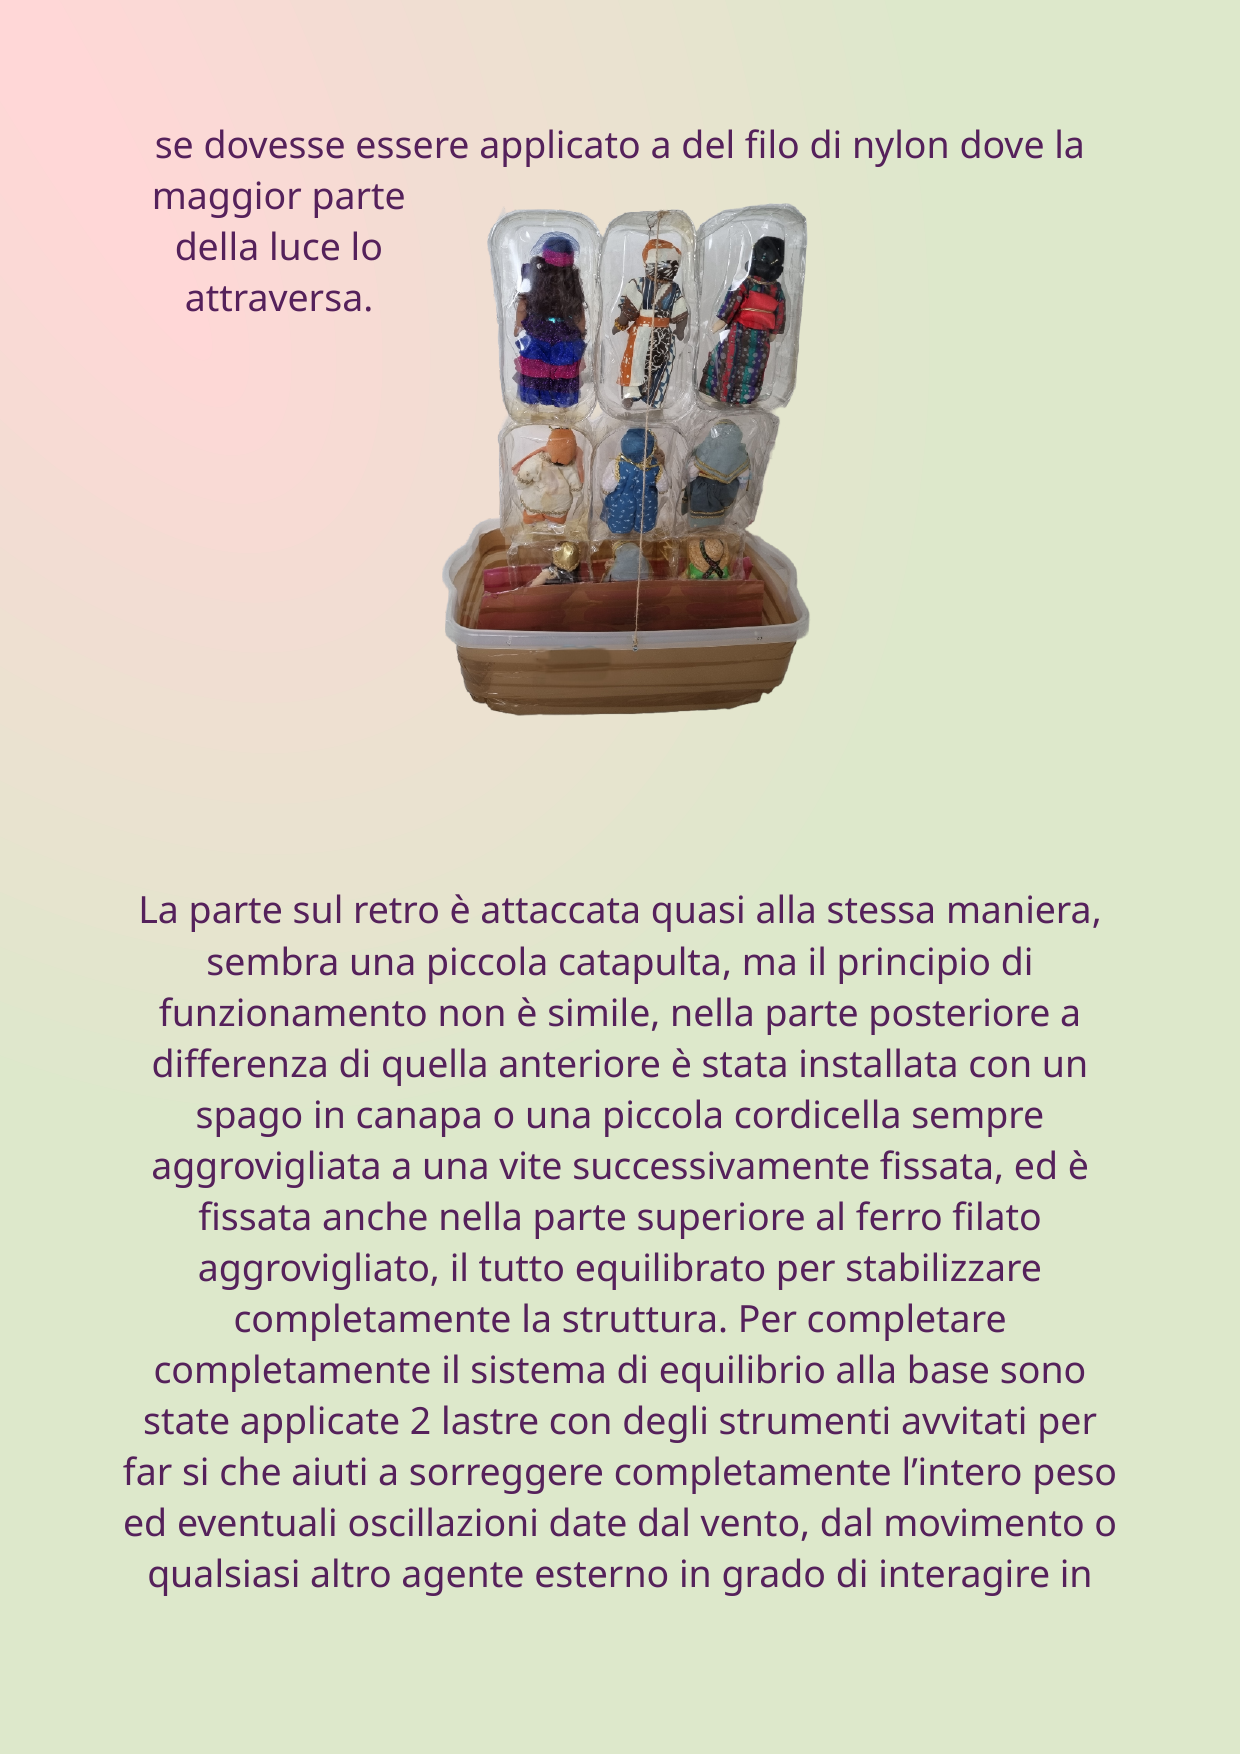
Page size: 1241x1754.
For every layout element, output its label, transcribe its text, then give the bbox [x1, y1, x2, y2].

picture [439, 200, 815, 717]
text se dovesse essere applicato a del filo di nylon dove la maggior parte della luce lo attraversa. [118, 118, 1122, 322]
text La parte sul retro è attaccata quasi alla stessa maniera, sembra una piccola catapulta, ma il principio di funzionamento non è simile, nella parte posteriore a differenza di quella anteriore è stata installata con un spago in canapa o una piccola cordicella sempre aggrovigliata a una vite successivamente fissata, ed è fissata anche nella parte superiore al ferro filato aggrovigliato, il tutto equilibrato per stabilizzare completamente la struttura. Per completare completamente il sistema di equilibrio alla base sono state applicate 2 lastre con degli strumenti avvitati per far si che aiuti a sorreggere completamente l’intero peso ed eventuali oscillazioni date dal vento, dal movimento o qualsiasi altro agente esterno in grado di interagire in [118, 884, 1122, 1598]
